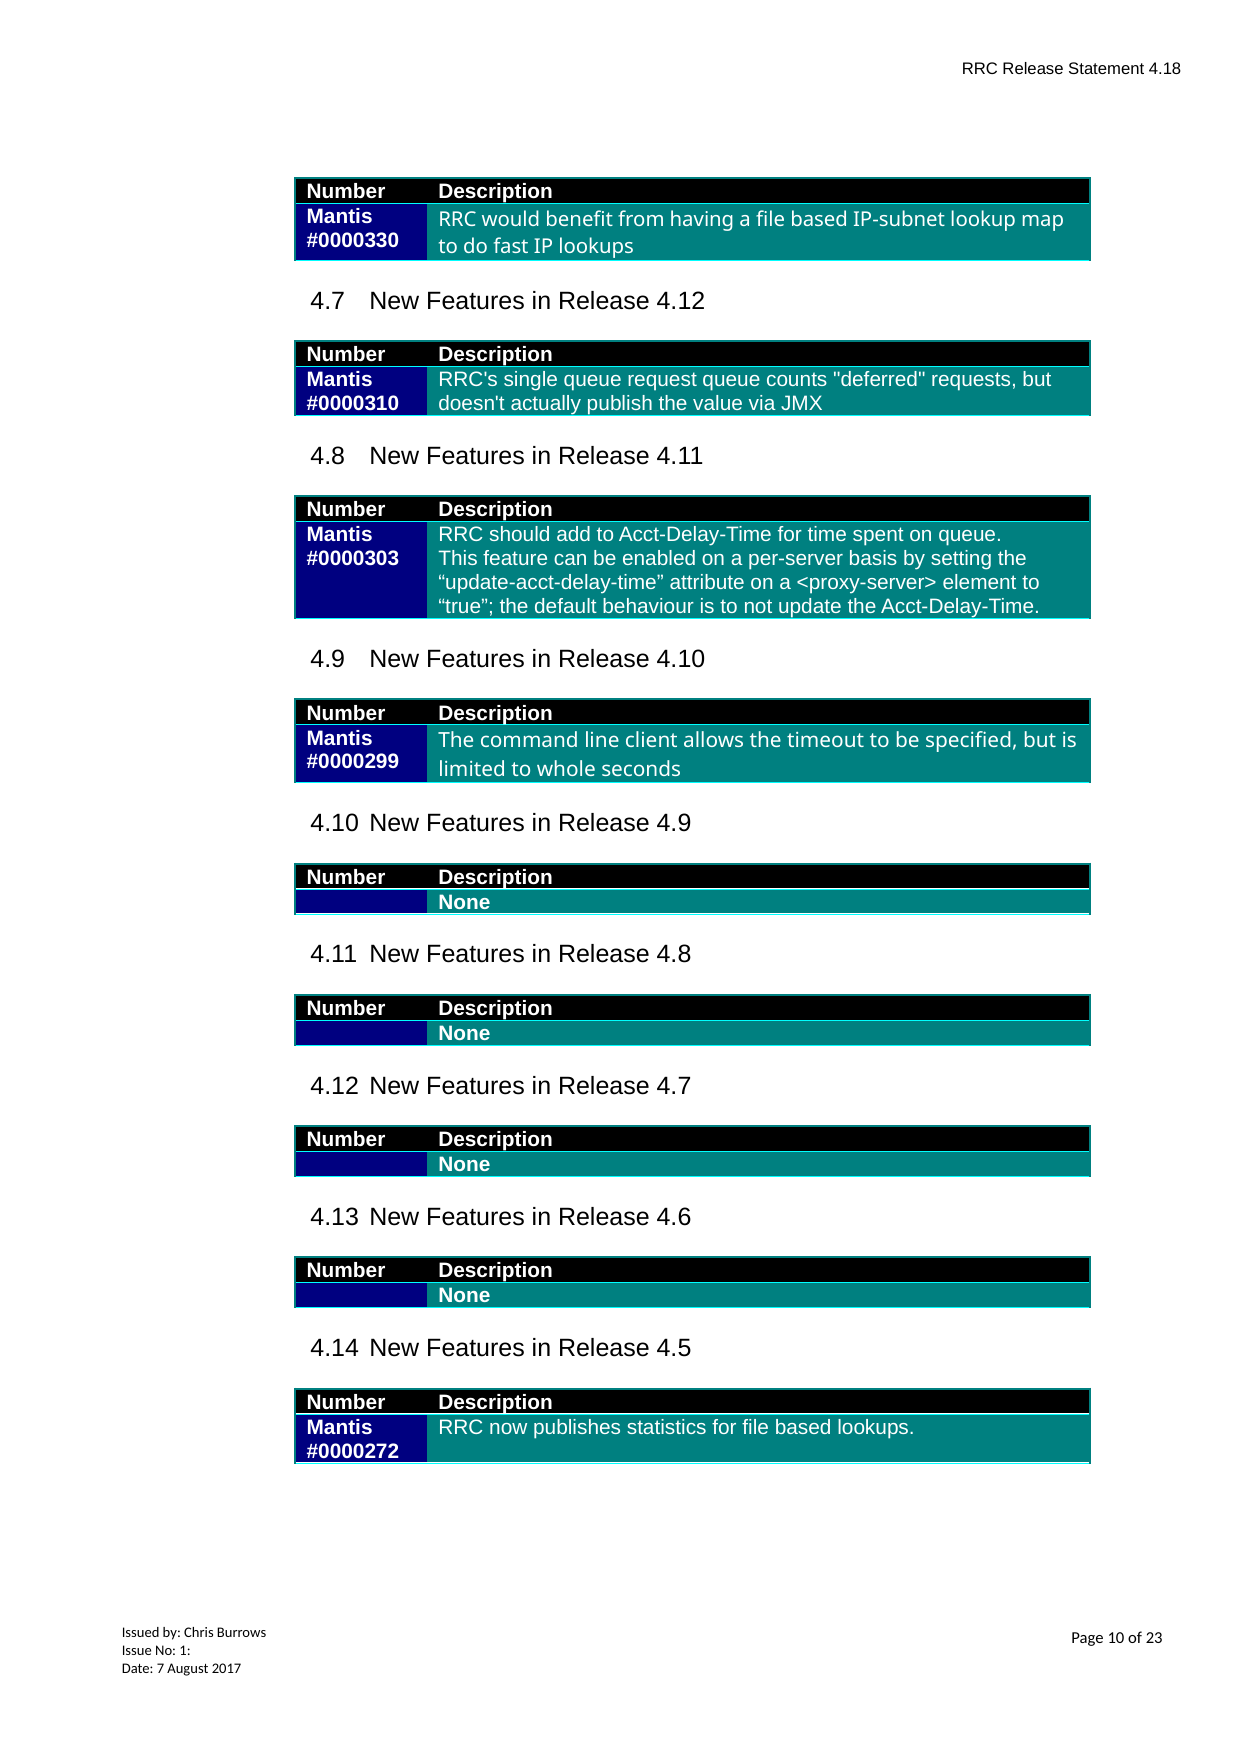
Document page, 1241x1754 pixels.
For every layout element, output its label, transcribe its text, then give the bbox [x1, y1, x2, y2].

table_header Description [427, 1127, 1089, 1151]
table_cell None [427, 1283, 1089, 1307]
subtitle New Features in Release 4.6 [310, 1202, 1181, 1231]
table_header Description [427, 1258, 1089, 1282]
table_cell [296, 1021, 427, 1045]
subtitle New Features in Release 4.7 [310, 1071, 1181, 1100]
subtitle New Features in Release 4.8 [310, 939, 1181, 969]
table_cell RRC now publishes statistics for file based lookups. [427, 1415, 1089, 1462]
table_header Number [296, 1390, 427, 1413]
subtitle New Features in Release 4.9 [310, 808, 1181, 837]
table_header Description [427, 497, 1089, 521]
table_header Number [296, 1127, 427, 1151]
table_cell None [427, 1021, 1089, 1045]
table_header Number [296, 996, 427, 1020]
table_header Description [427, 1390, 1089, 1413]
table_cell Mantis #0000330 [296, 204, 427, 260]
table_header Description [427, 865, 1089, 888]
table_cell Mantis #0000272 [296, 1415, 427, 1462]
subtitle New Features in Release 4.10 [310, 644, 1181, 673]
table_header Number [296, 1258, 427, 1282]
table_header Number [296, 865, 427, 888]
table_cell Mantis #0000299 [296, 725, 427, 782]
table_cell RRC's single queue request queue counts "deferred" requests, but doesn't actually publish the value via JMX [427, 367, 1089, 415]
subtitle New Features in Release 4.5 [310, 1333, 1181, 1362]
table_header Description [427, 342, 1089, 366]
table_cell RRC should add to Acct-Delay-Time for time spent on queue. This feature can be enabled on a per-server basis by setting the “update-acct-delay-time” attribute on a <proxy-server> element to “true”; the default behaviour is to not update the Acct-Delay-Time. [427, 522, 1089, 618]
subtitle New Features in Release 4.12 [310, 286, 1181, 315]
table_cell [296, 1152, 427, 1176]
table_header Number [296, 179, 427, 203]
table_header Number [296, 497, 427, 521]
table_header Description [427, 996, 1089, 1020]
table_header Number [296, 342, 427, 366]
table_cell Mantis #0000303 [296, 522, 427, 618]
subtitle New Features in Release 4.11 [310, 441, 1181, 470]
table_header Description [427, 179, 1089, 203]
table_cell Mantis #0000310 [296, 367, 427, 415]
table_cell [296, 1283, 427, 1307]
table_cell [296, 890, 427, 913]
table_cell None [427, 1152, 1089, 1176]
table_cell The command line client allows the timeout to be specified, but is limited to whole seconds [427, 725, 1089, 782]
table_cell None [427, 890, 1089, 913]
table_header Number [296, 700, 427, 724]
table_cell RRC would benefit from having a file based IP-subnet lookup map to do fast IP lookups [427, 204, 1089, 260]
table_header Description [427, 700, 1089, 724]
